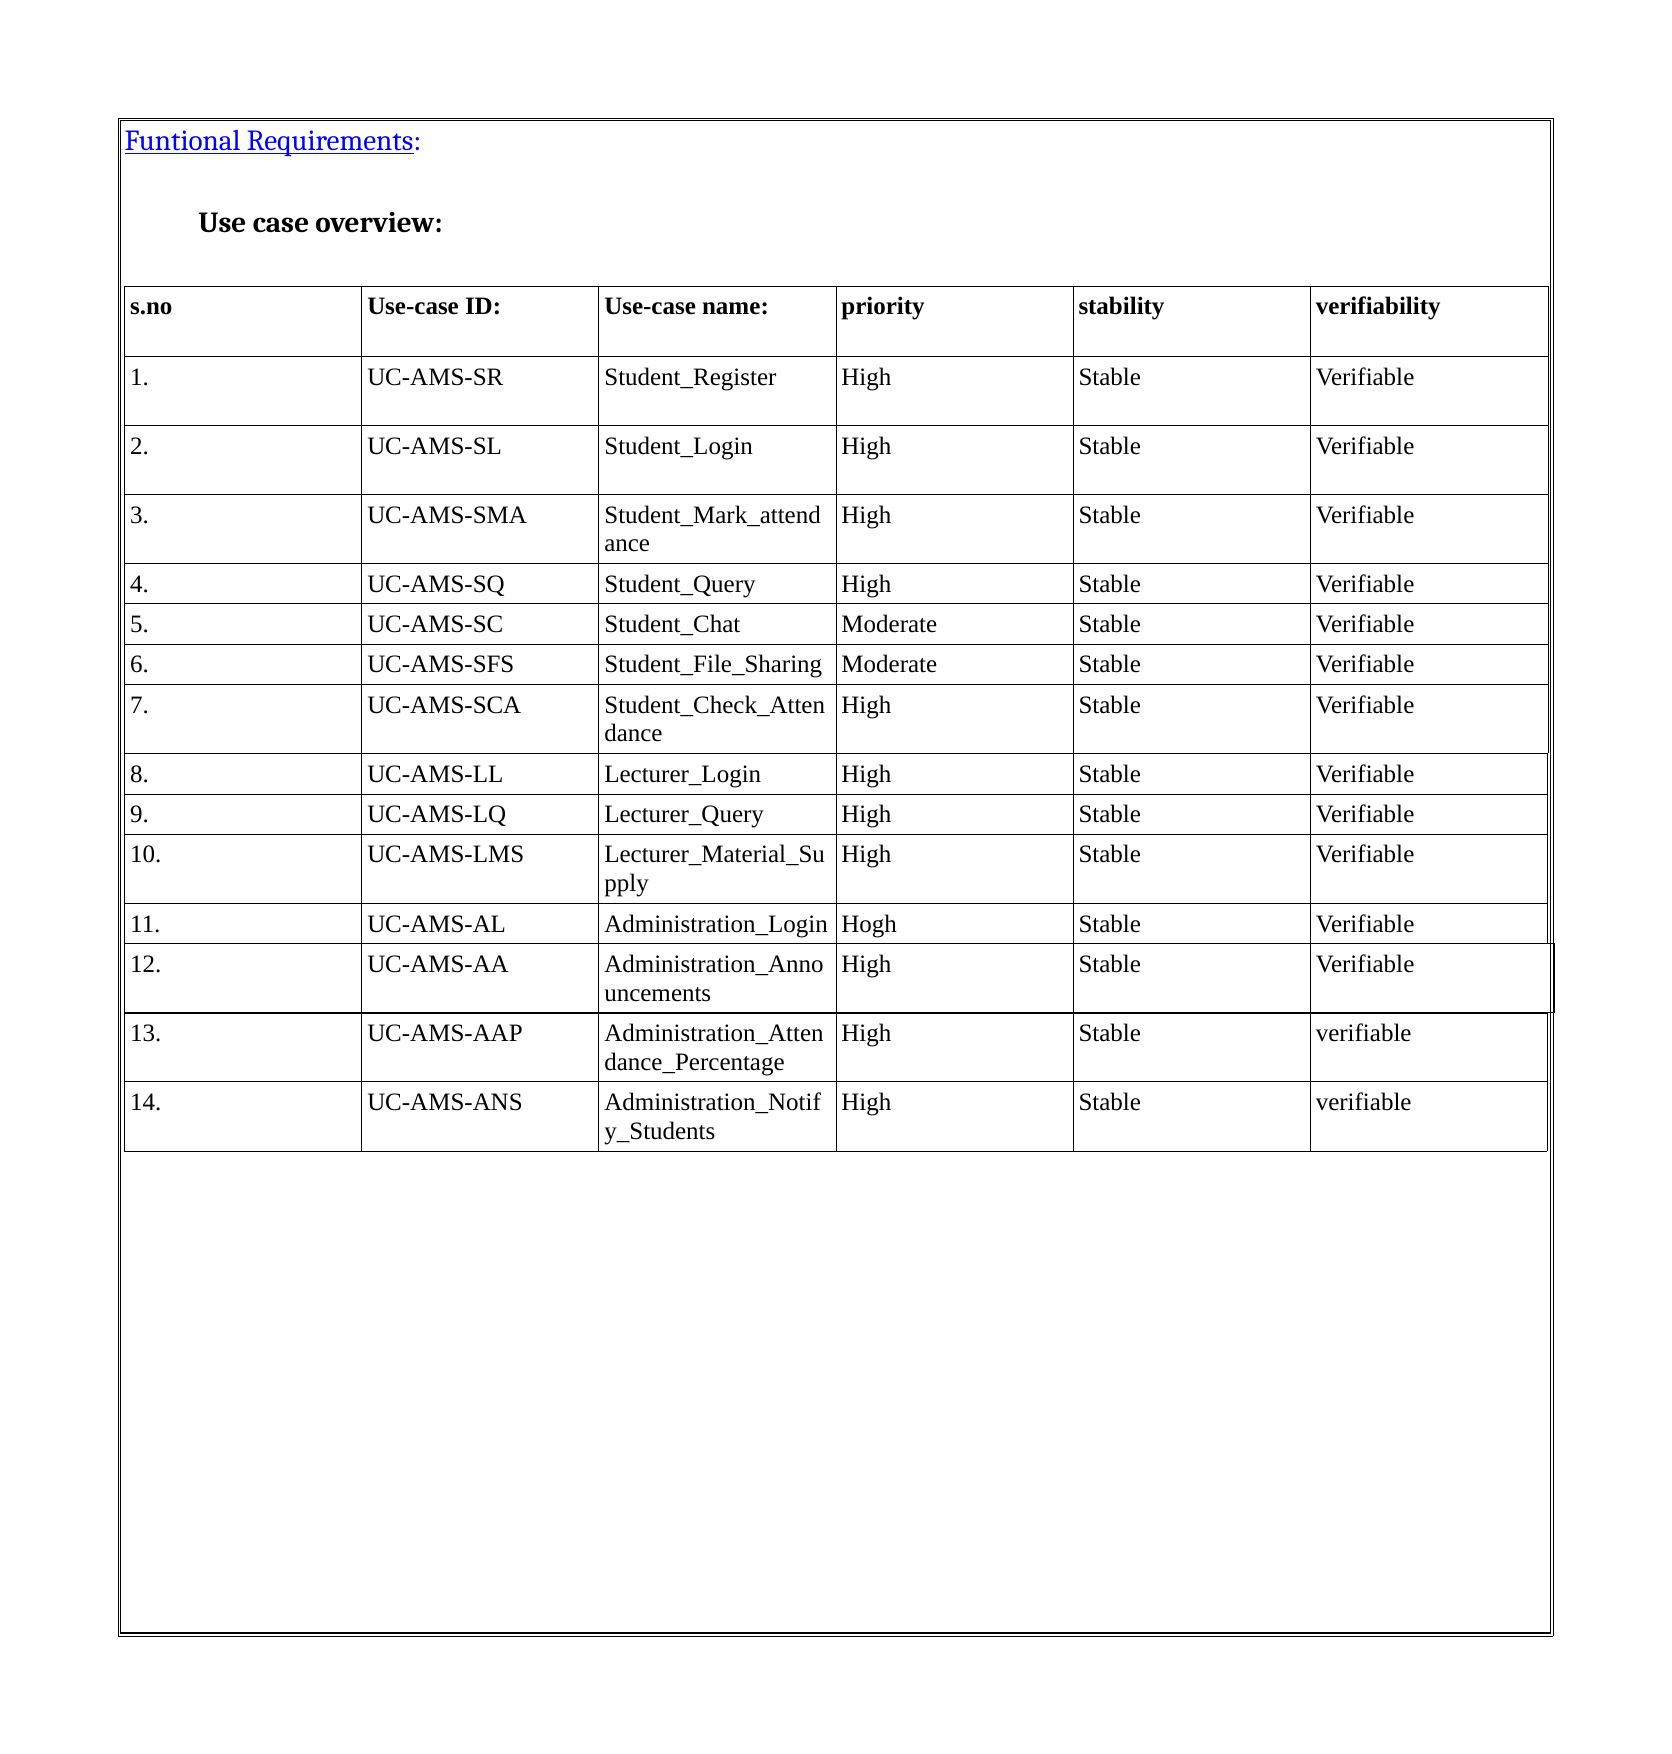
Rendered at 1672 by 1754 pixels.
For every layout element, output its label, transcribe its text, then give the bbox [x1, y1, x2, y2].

table_cell 14. [125, 1082, 361, 1151]
table_cell High [837, 685, 1073, 753]
table_cell Moderate [837, 645, 1073, 684]
table_cell Student_Check_Attendance [599, 685, 836, 753]
table_cell Stable [1074, 495, 1310, 563]
table_header 13. [125, 1014, 361, 1081]
table_cell Administration_Notify_Students [599, 1082, 836, 1151]
table_header Administration_Announcements [599, 944, 836, 1012]
table_cell UC-AMS-SFS [362, 645, 598, 684]
table_cell Verifiable [1311, 357, 1548, 425]
table_cell 9. [125, 795, 361, 834]
table_cell 4. [125, 564, 361, 603]
table_cell Student_Mark_attendance [599, 495, 836, 563]
table_header Use-case ID: [362, 287, 598, 356]
table_cell High [837, 795, 1073, 834]
table_cell UC-AMS-SCA [362, 685, 598, 753]
table_header Verifiable [1311, 754, 1547, 793]
table_cell Verifiable [1311, 835, 1547, 903]
table_cell 2. [125, 426, 361, 494]
table_header High [837, 1014, 1073, 1081]
table_cell 5. [125, 604, 361, 644]
table_header Administration_Attendance_Percentage [599, 1014, 836, 1081]
table_cell UC-AMS-LQ [362, 795, 598, 834]
table_cell Verifiable [1311, 795, 1547, 834]
table_header verifiable [1311, 1014, 1547, 1081]
subtitle Funtional Requirements: [124, 124, 1547, 158]
table_cell Stable [1074, 1082, 1310, 1151]
table_cell Hogh [837, 904, 1073, 943]
table_cell High [837, 495, 1073, 563]
table_header s.no [125, 287, 361, 356]
table_header Use-case name: [599, 287, 836, 356]
table_cell Verifiable [1311, 495, 1548, 563]
table_header verifiability [1311, 287, 1548, 356]
table_cell High [837, 835, 1073, 903]
table_cell Stable [1074, 604, 1310, 644]
table_cell Stable [1074, 795, 1310, 834]
table_cell Student_Login [599, 426, 836, 494]
table_cell Verifiable [1311, 685, 1548, 753]
table_cell Stable [1074, 645, 1310, 684]
table_header stability [1074, 287, 1310, 356]
table_header UC-AMS-AAP [362, 1014, 598, 1081]
table_cell Moderate [837, 604, 1073, 644]
table_cell 11. [125, 904, 361, 943]
table_header Verifiable [1311, 944, 1550, 1012]
table_cell Verifiable [1311, 904, 1547, 943]
table_header UC-AMS-LL [362, 754, 598, 793]
table_header 12. [125, 944, 361, 1012]
table_header High [837, 944, 1073, 1012]
table_cell High [837, 357, 1073, 425]
table_cell High [837, 426, 1073, 494]
table_header UC-AMS-AA [362, 944, 598, 1012]
table_cell Student_File_Sharing [599, 645, 836, 684]
table_cell Student_Chat [599, 604, 836, 644]
table_cell Lecturer_Material_Supply [599, 835, 836, 903]
table_cell High [837, 564, 1073, 603]
table_header Stable [1074, 754, 1310, 793]
table_cell Stable [1074, 835, 1310, 903]
table_cell UC-AMS-SR [362, 357, 598, 425]
table_cell 1. [125, 357, 361, 425]
table_cell 6. [125, 645, 361, 684]
table_cell Administration_Login [599, 904, 836, 943]
table_cell Verifiable [1311, 604, 1548, 644]
table_cell UC-AMS-SQ [362, 564, 598, 603]
table_cell Stable [1074, 357, 1310, 425]
table_header Stable [1074, 1014, 1310, 1081]
table_cell Stable [1074, 564, 1310, 603]
table_cell UC-AMS-SC [362, 604, 598, 644]
table_header Lecturer_Login [599, 754, 836, 793]
table_cell UC-AMS-AL [362, 904, 598, 943]
table_cell UC-AMS-ANS [362, 1082, 598, 1151]
table_cell 7. [125, 685, 361, 753]
table_cell Verifiable [1311, 645, 1548, 684]
table_header priority [837, 287, 1073, 356]
table_cell Student_Query [599, 564, 836, 603]
table_header 8. [125, 754, 361, 793]
table_cell UC-AMS-LMS [362, 835, 598, 903]
table_header High [837, 754, 1073, 793]
table_cell Student_Register [599, 357, 836, 425]
table_cell UC-AMS-SL [362, 426, 598, 494]
table_cell Stable [1074, 904, 1310, 943]
table_cell High [837, 1082, 1073, 1151]
table_cell Lecturer_Query [599, 795, 836, 834]
subtitle Use case overview: [124, 206, 1547, 239]
table_cell Stable [1074, 685, 1310, 753]
table_cell UC-AMS-SMA [362, 495, 598, 563]
table_cell Stable [1074, 426, 1310, 494]
table_cell verifiable [1311, 1082, 1547, 1151]
table_cell Verifiable [1311, 426, 1548, 494]
table_header Stable [1074, 944, 1310, 1012]
table_cell 10. [125, 835, 361, 903]
table_cell 3. [125, 495, 361, 563]
table_cell Verifiable [1311, 564, 1548, 603]
